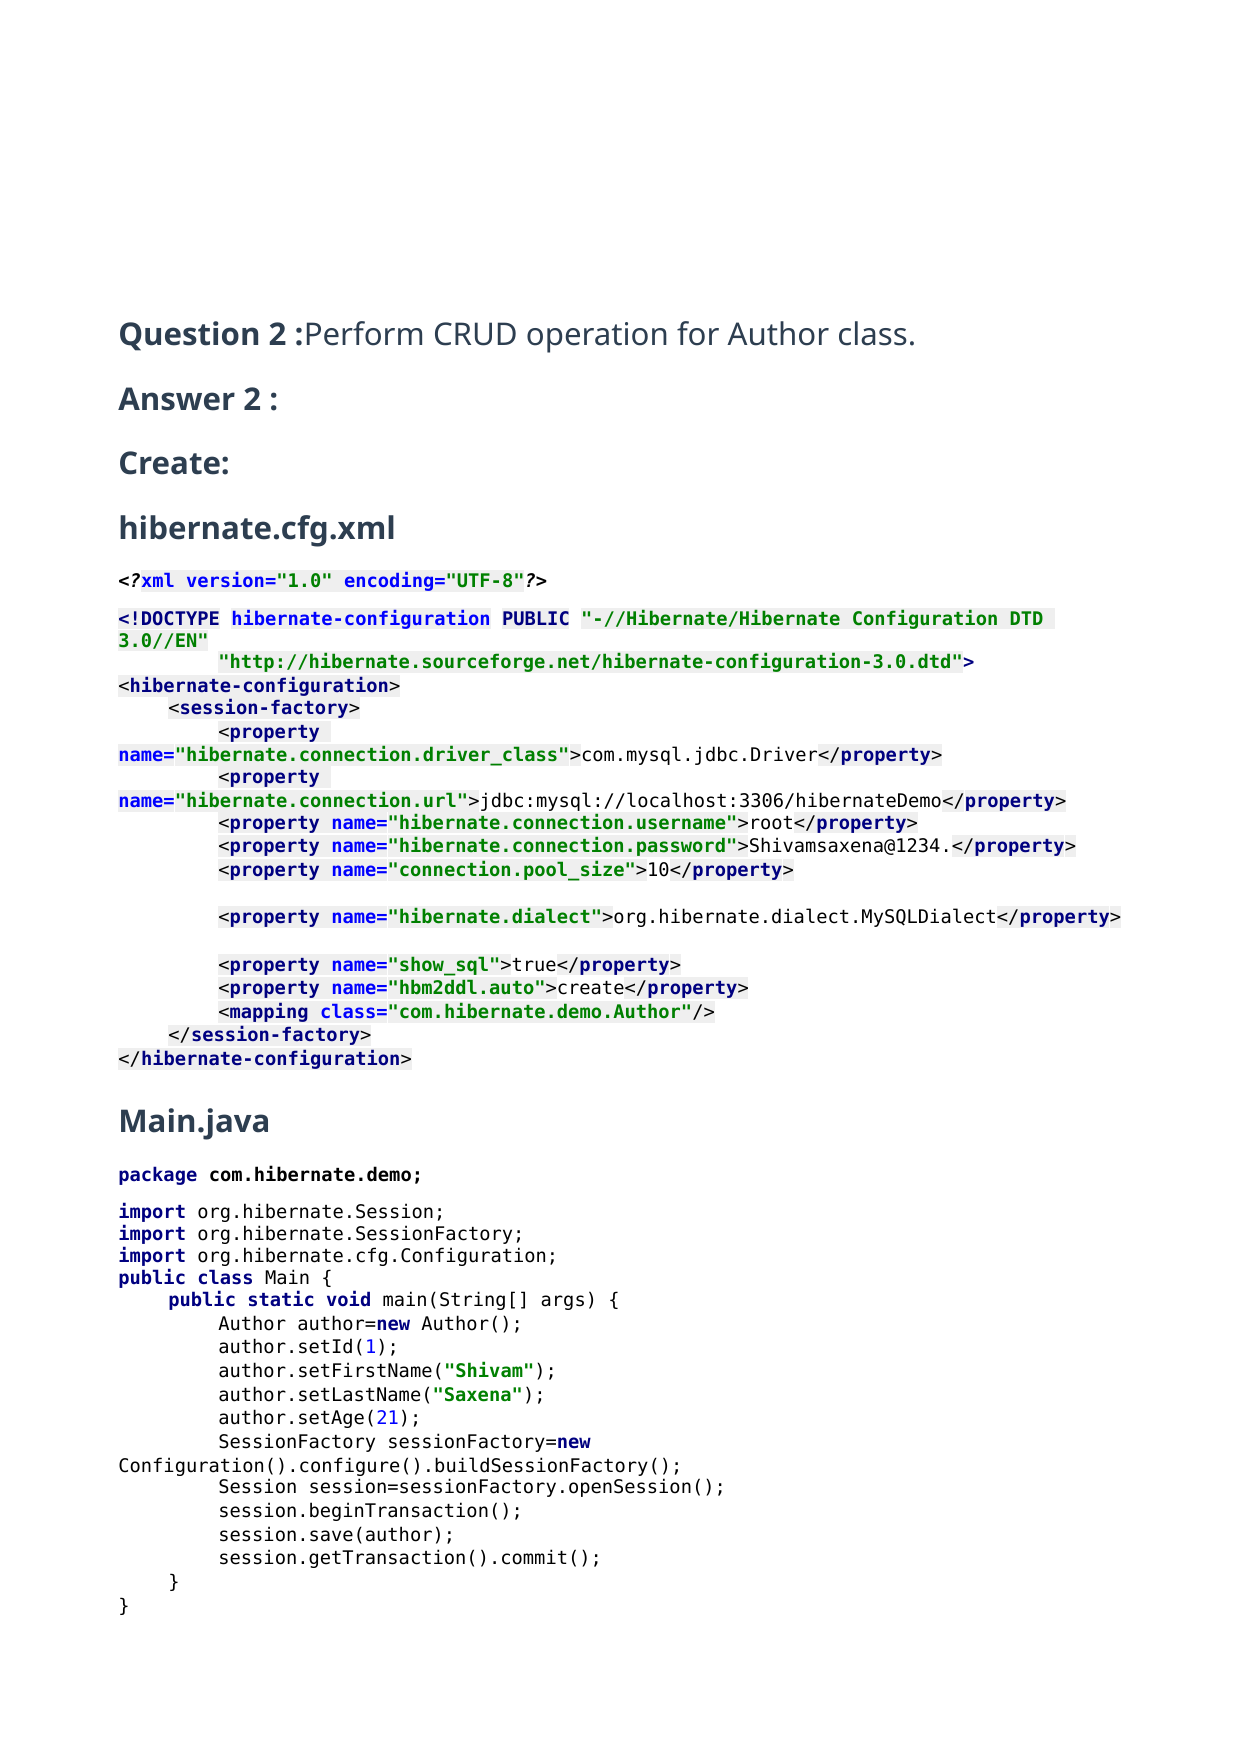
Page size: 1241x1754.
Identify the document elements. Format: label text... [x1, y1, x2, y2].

text <property name="hibernate.connection.url">jdbc:mysql://localhost:3306/hibernateDemo</property> [118, 766, 1122, 812]
text Author author=new Author(); [118, 1313, 1122, 1336]
text import org.hibernate.Session; [118, 1202, 1122, 1223]
text } [118, 1595, 1122, 1617]
text Main.java [118, 1099, 1122, 1142]
text session.getTransaction().commit(); [118, 1547, 1122, 1571]
text author.setFirstName("Shivam"); [118, 1360, 1122, 1384]
text session.save(author); [118, 1524, 1122, 1547]
text <hibernate-configuration> [118, 675, 1122, 697]
text <property name="show_sql">true</property> [118, 953, 1122, 977]
text SessionFactory sessionFactory=new Configuration().configure().buildSessionFactory(); [118, 1431, 1122, 1476]
text public static void main(String[] args) { [118, 1289, 1122, 1313]
text public class Main { [118, 1267, 1122, 1289]
text "http://hibernate.sourceforge.net/hibernate-configuration-3.0.dtd"> [118, 651, 1122, 675]
text import org.hibernate.SessionFactory; [118, 1223, 1122, 1245]
text session.beginTransaction(); [118, 1500, 1122, 1524]
text <property name="connection.pool_size">10</property> [118, 859, 1122, 883]
text <?xml version="1.0" encoding="UTF-8"?> [118, 570, 1122, 592]
text <property name="hibernate.connection.driver_class">com.mysql.jdbc.Driver</property> [118, 721, 1122, 766]
text import org.hibernate.cfg.Configuration; [118, 1245, 1122, 1267]
text <property name="hibernate.dialect">org.hibernate.dialect.MySQLDialect</property> [118, 906, 1122, 930]
text </hibernate-configuration> [118, 1048, 1122, 1070]
text </session-factory> [118, 1024, 1122, 1048]
text } [118, 1571, 1122, 1595]
text author.setLastName("Saxena"); [118, 1384, 1122, 1407]
text hibernate.cfg.xml [118, 506, 1122, 548]
text Create: [118, 441, 1122, 484]
text package com.hibernate.demo; [118, 1164, 1122, 1186]
text author.setId(1); [118, 1336, 1122, 1360]
text Answer 2 : [118, 376, 1122, 419]
text <session-factory> [118, 697, 1122, 721]
text <property name="hibernate.connection.username">root</property> [118, 812, 1122, 835]
text Question 2 :Perform CRUD operation for Author class. [118, 312, 1122, 354]
text <property name="hbm2ddl.auto">create</property> [118, 977, 1122, 1001]
text <!DOCTYPE hibernate-configuration PUBLIC "-//Hibernate/Hibernate Configuration DTD 3.0//EN" [118, 608, 1122, 651]
text author.setAge(21); [118, 1407, 1122, 1431]
text <mapping class="com.hibernate.demo.Author"/> [118, 1001, 1122, 1024]
text Session session=sessionFactory.openSession(); [118, 1476, 1122, 1500]
text <property name="hibernate.connection.password">Shivamsaxena@1234.</property> [118, 835, 1122, 859]
